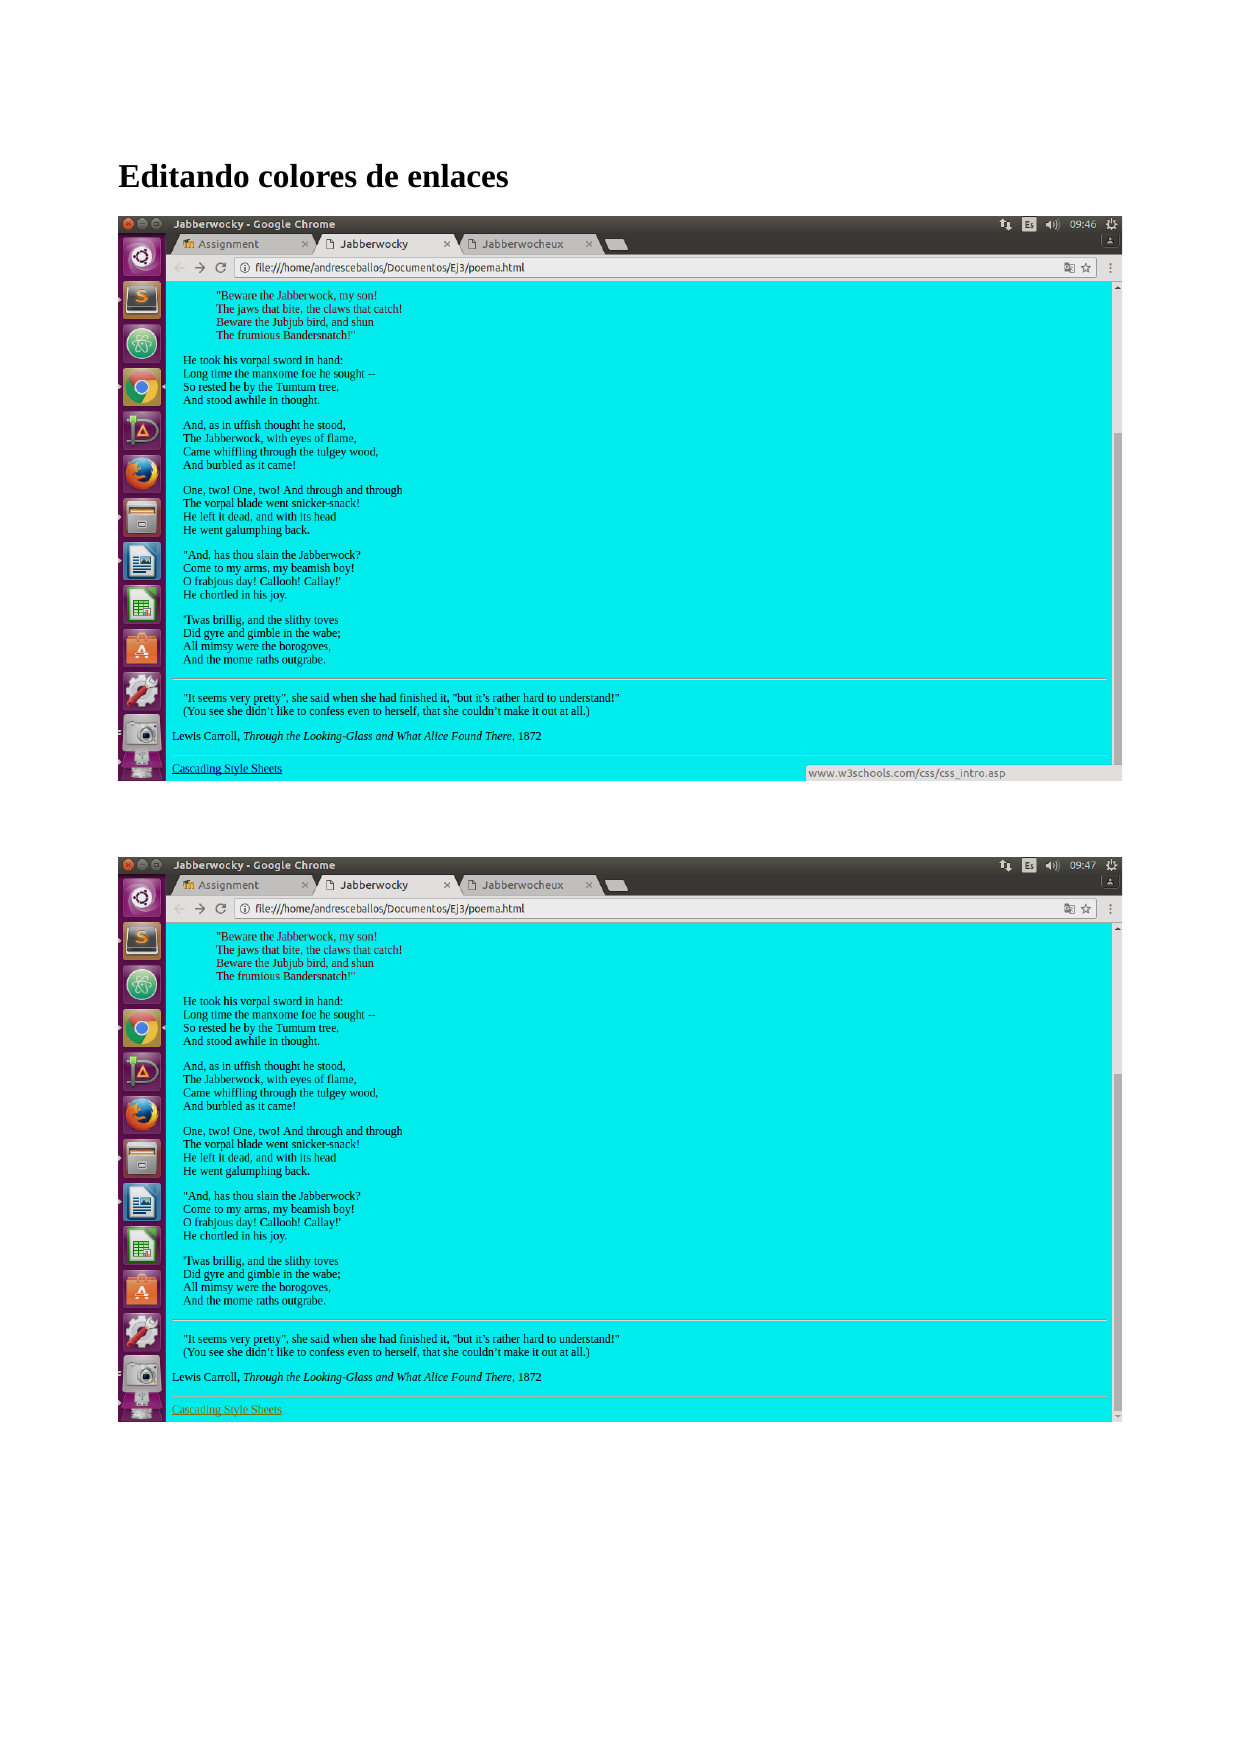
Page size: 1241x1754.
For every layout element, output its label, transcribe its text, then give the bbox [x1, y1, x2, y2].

text Editando colores de enlaces [118, 156, 1122, 195]
picture [118, 216, 1123, 781]
picture [118, 857, 1123, 1422]
